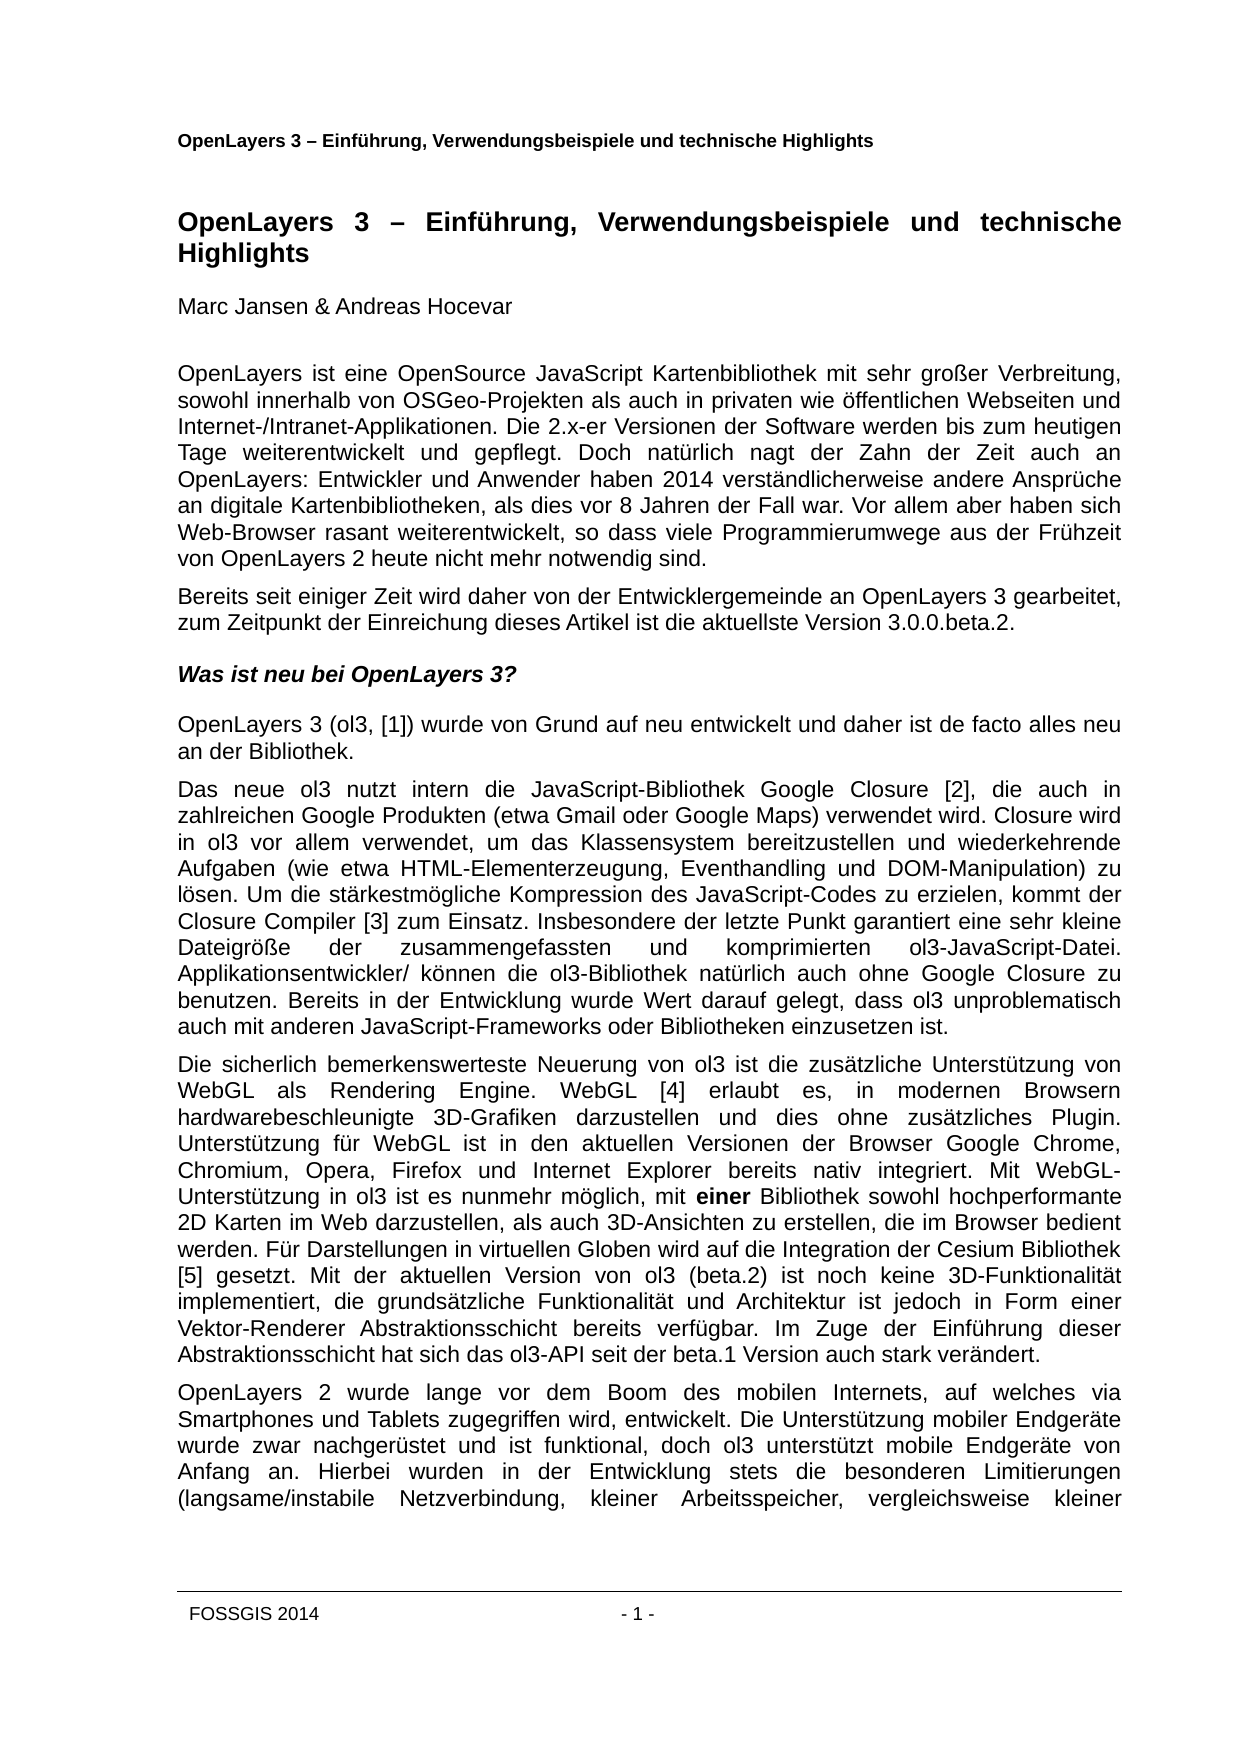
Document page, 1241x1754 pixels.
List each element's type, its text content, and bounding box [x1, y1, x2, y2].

text Marc Jansen & Andreas Hocevar [177, 293, 1122, 319]
text OpenLayers ist eine OpenSource JavaScript Kartenbibliothek mit sehr großer Verbreitung, sowohl innerhalb von OSGeo-Projekten als auch in privaten wie öffentlichen Webseiten und Internet-/Intranet-Applikationen. Die 2.x-er Versionen der Software werden bis zum heutigen Tage weiterentwickelt und gepflegt. Doch natürlich nagt der Zahn der Zeit auch an OpenLayers: Entwickler und Anwender haben 2014 verständlicherweise andere Ansprüche an digitale Kartenbibliotheken, als dies vor 8 Jahren der Fall war. Vor allem aber haben sich Web-Browser rasant weiterentwickelt, so dass viele Programmierumwege aus der Frühzeit von OpenLayers 2 heute nicht mehr notwendig sind. [177, 360, 1122, 571]
text Bereits seit einiger Zeit wird daher von der Entwicklergemeinde an OpenLayers 3 gearbeitet, zum Zeitpunkt der Einreichung dieses Artikel ist die aktuellste Version 3.0.0.beta.2. [177, 583, 1122, 636]
subtitle OpenLayers 3 – Einführung, Verwendungsbeispiele und technische Highlights [177, 206, 1122, 268]
text OpenLayers 2 wurde lange vor dem Boom des mobilen Internets, auf welches via Smartphones und Tablets zugegriffen wird, entwickelt. Die Unterstützung mobiler Endgeräte wurde zwar nachgerüstet und ist funktional, doch ol3 unterstützt mobile Endgeräte von Anfang an. Hierbei wurden in der Entwicklung stets die besonderen Limitierungen (langsame/instabile Netzverbindung, kleiner Arbeitsspeicher, vergleichsweise kleiner [177, 1379, 1122, 1511]
subtitle Was ist neu bei OpenLayers 3? [177, 661, 1122, 687]
text OpenLayers 3 (ol3, [1]) wurde von Grund auf neu entwickelt und daher ist de facto alles neu an der Bibliothek. [177, 711, 1122, 764]
text Die sicherlich bemerkenswerteste Neuerung von ol3 ist die zusätzliche Unterstützung von WebGL als Rendering Engine. WebGL [4] erlaubt es, in modernen Browsern hardwarebeschleunigte 3D-Grafiken darzustellen und dies ohne zusätzliches Plugin. Unterstützung für WebGL ist in den aktuellen Versionen der Browser Google Chrome, Chromium, Opera, Firefox und Internet Explorer bereits nativ integriert. Mit WebGL-Unterstützung in ol3 ist es nunmehr möglich, mit einer Bibliothek sowohl hochperformante 2D Karten im Web darzustellen, als auch 3D-Ansichten zu erstellen, die im Browser bedient werden. Für Darstellungen in virtuellen Globen wird auf die Integration der Cesium Bibliothek [5] gesetzt. Mit der aktuellen Version von ol3 (beta.2) ist noch keine 3D-Funktionalität implementiert, die grundsätzliche Funktionalität und Architektur ist jedoch in Form einer Vektor-Renderer Abstraktionsschicht bereits verfügbar. Im Zuge der Einführung dieser Abstraktionsschicht hat sich das ol3-API seit der beta.1 Version auch stark verändert. [177, 1051, 1122, 1367]
text Das neue ol3 nutzt intern die JavaScript-Bibliothek Google Closure [2], die auch in zahlreichen Google Produkten (etwa Gmail oder Google Maps) verwendet wird. Closure wird in ol3 vor allem verwendet, um das Klassensystem bereitzustellen und wiederkehrende Aufgaben (wie etwa HTML-Elementerzeugung, Eventhandling und DOM-Manipulation) zu lösen. Um die stärkestmögliche Kompression des JavaScript-Codes zu erzielen, kommt der Closure Compiler [3] zum Einsatz. Insbesondere der letzte Punkt garantiert eine sehr kleine Dateigröße der zusammengefassten und komprimierten ol3-JavaScript-Datei. Applikationsentwickler/ können die ol3-Bibliothek natürlich auch ohne Google Closure zu benutzen. Bereits in der Entwicklung wurde Wert darauf gelegt, dass ol3 unproblematisch auch mit anderen Java­Script-Frameworks oder Bibliotheken einzusetzen ist. [177, 776, 1122, 1039]
